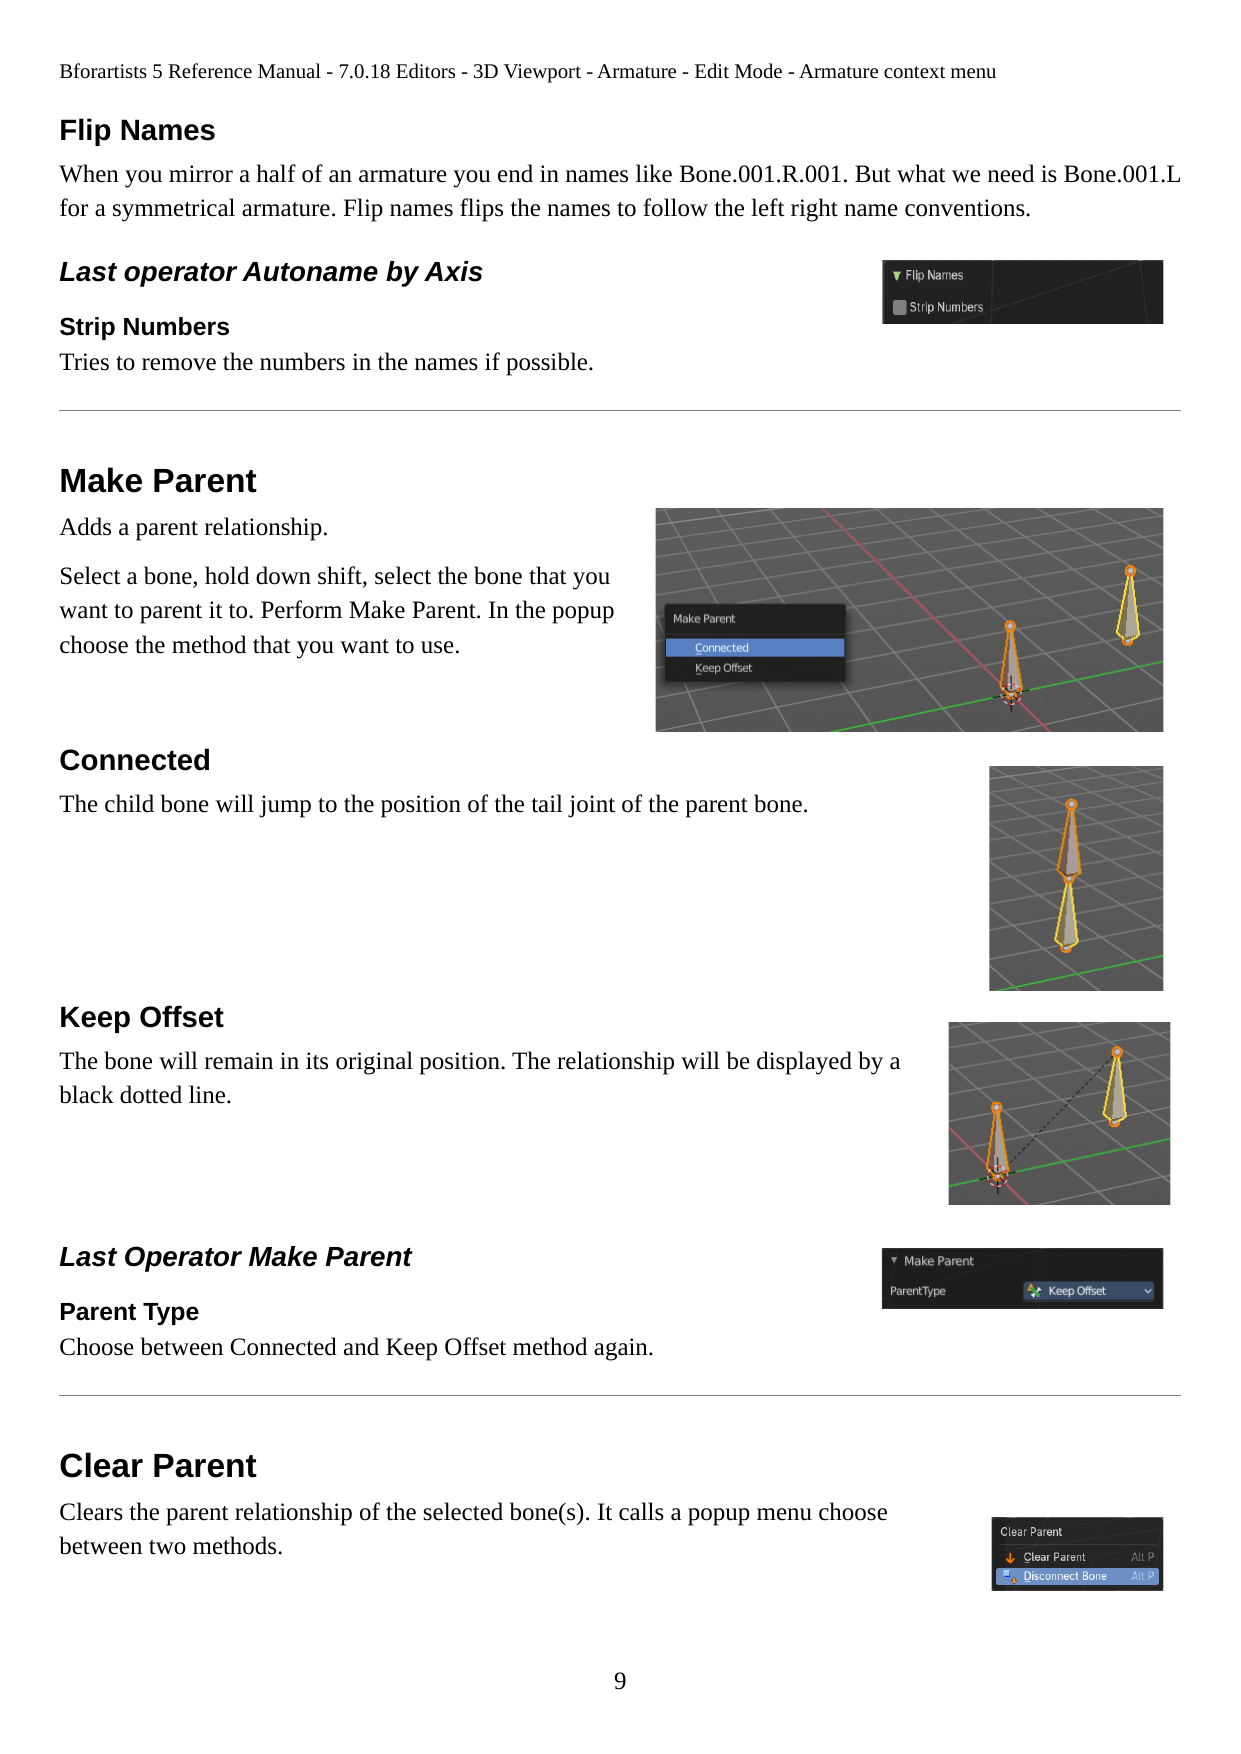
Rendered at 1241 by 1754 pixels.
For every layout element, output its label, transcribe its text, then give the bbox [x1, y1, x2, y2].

text Choose between Connected and Keep Offset method again. [59, 1332, 1181, 1360]
subtitle Keep Offset [59, 999, 1181, 1033]
subtitle Clear Parent [59, 1446, 1181, 1484]
subtitle Last Operator Make Parent [59, 1240, 1181, 1272]
text Adds a parent relationship. [59, 512, 655, 541]
text Clears the parent relationship of the selected bone(s). It calls a popup menu choose between two methods. [59, 1497, 1181, 1560]
picture [655, 508, 1164, 732]
subtitle Strip Numbers [59, 312, 1181, 340]
picture [989, 766, 1164, 991]
subtitle Connected [59, 742, 1181, 776]
subtitle Make Parent [59, 461, 1181, 499]
text Tries to remove the numbers in the names if possible. [59, 347, 1181, 375]
text Select a bone, hold down shift, select the bone that you want to parent it to. Perform Make Parent. In the popup choose the method that you want to use. [59, 561, 655, 658]
subtitle Last operator Autoname by Axis [59, 255, 1181, 287]
picture [991, 1517, 1164, 1591]
picture [882, 260, 1164, 324]
picture [948, 1022, 1171, 1205]
text The child bone will jump to the position of the tail joint of the parent bone. [59, 789, 989, 817]
subtitle Parent Type [59, 1297, 1181, 1325]
text When you mirror a half of an armature you end in names like Bone.001.R.001. But what we need is Bone.001.L for a symmetrical armature. Flip names flips the names to follow the left right name conventions. [59, 159, 1181, 222]
text The bone will remain in its original position. The relationship will be displayed by a black dotted line. [59, 1046, 948, 1109]
subtitle Flip Names [59, 113, 1181, 146]
picture [881, 1248, 1164, 1309]
